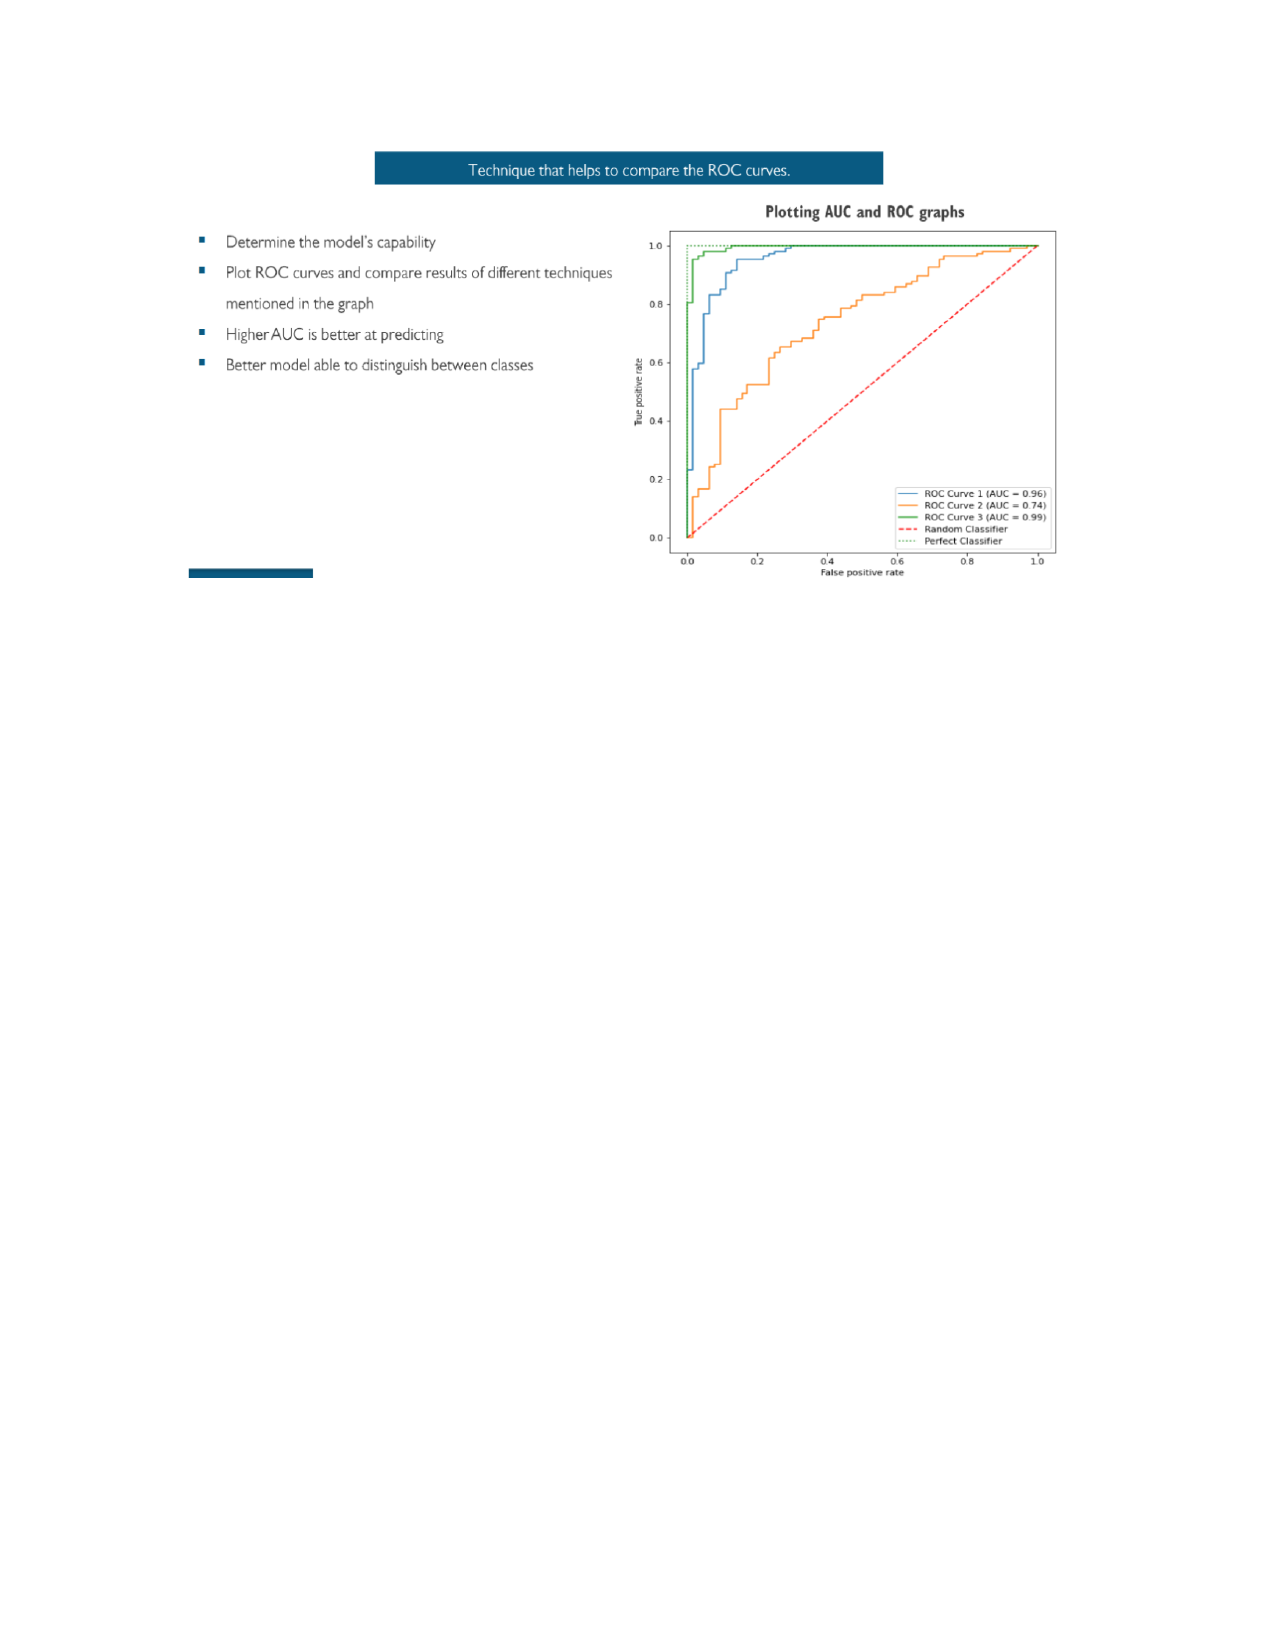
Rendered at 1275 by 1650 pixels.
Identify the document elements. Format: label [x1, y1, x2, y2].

picture [183, 146, 1067, 578]
